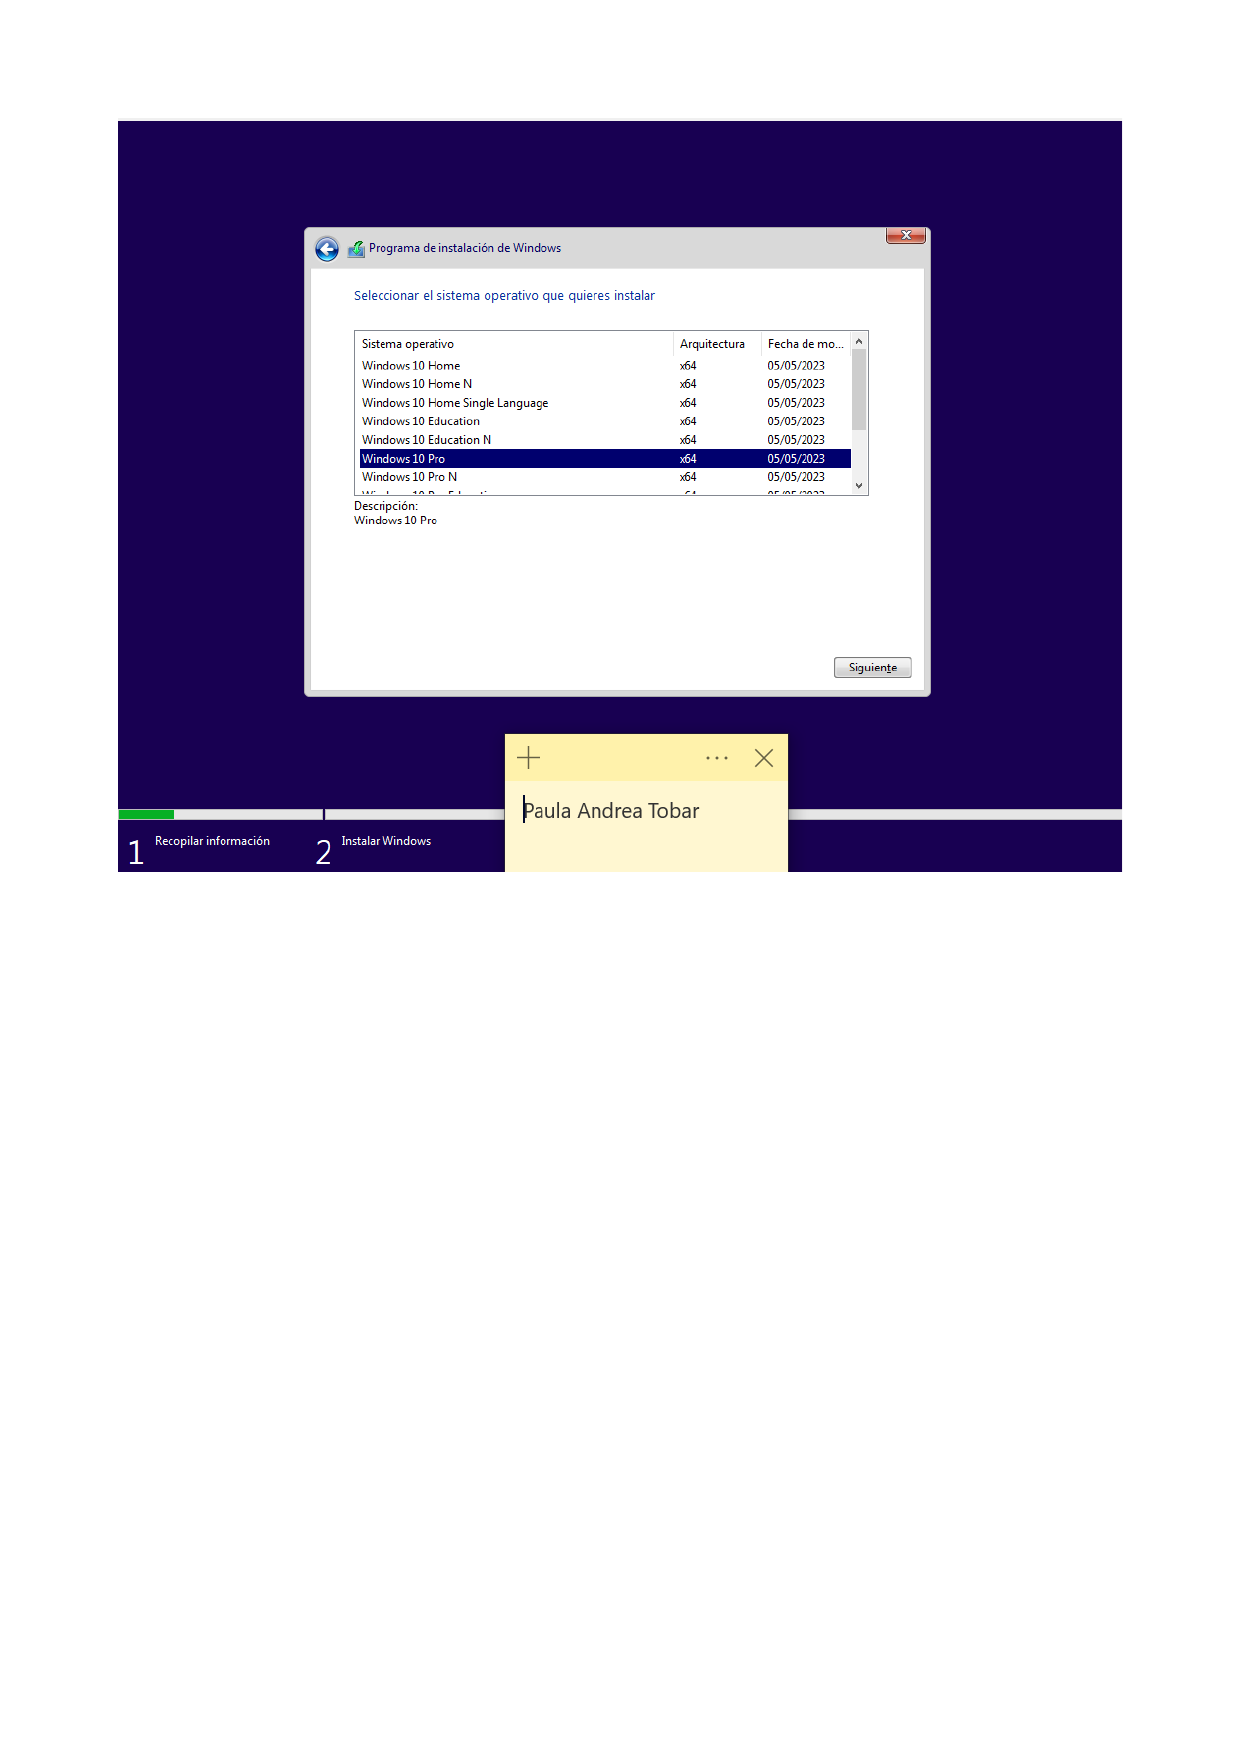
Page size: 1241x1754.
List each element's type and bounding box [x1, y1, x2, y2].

picture [118, 118, 1123, 872]
